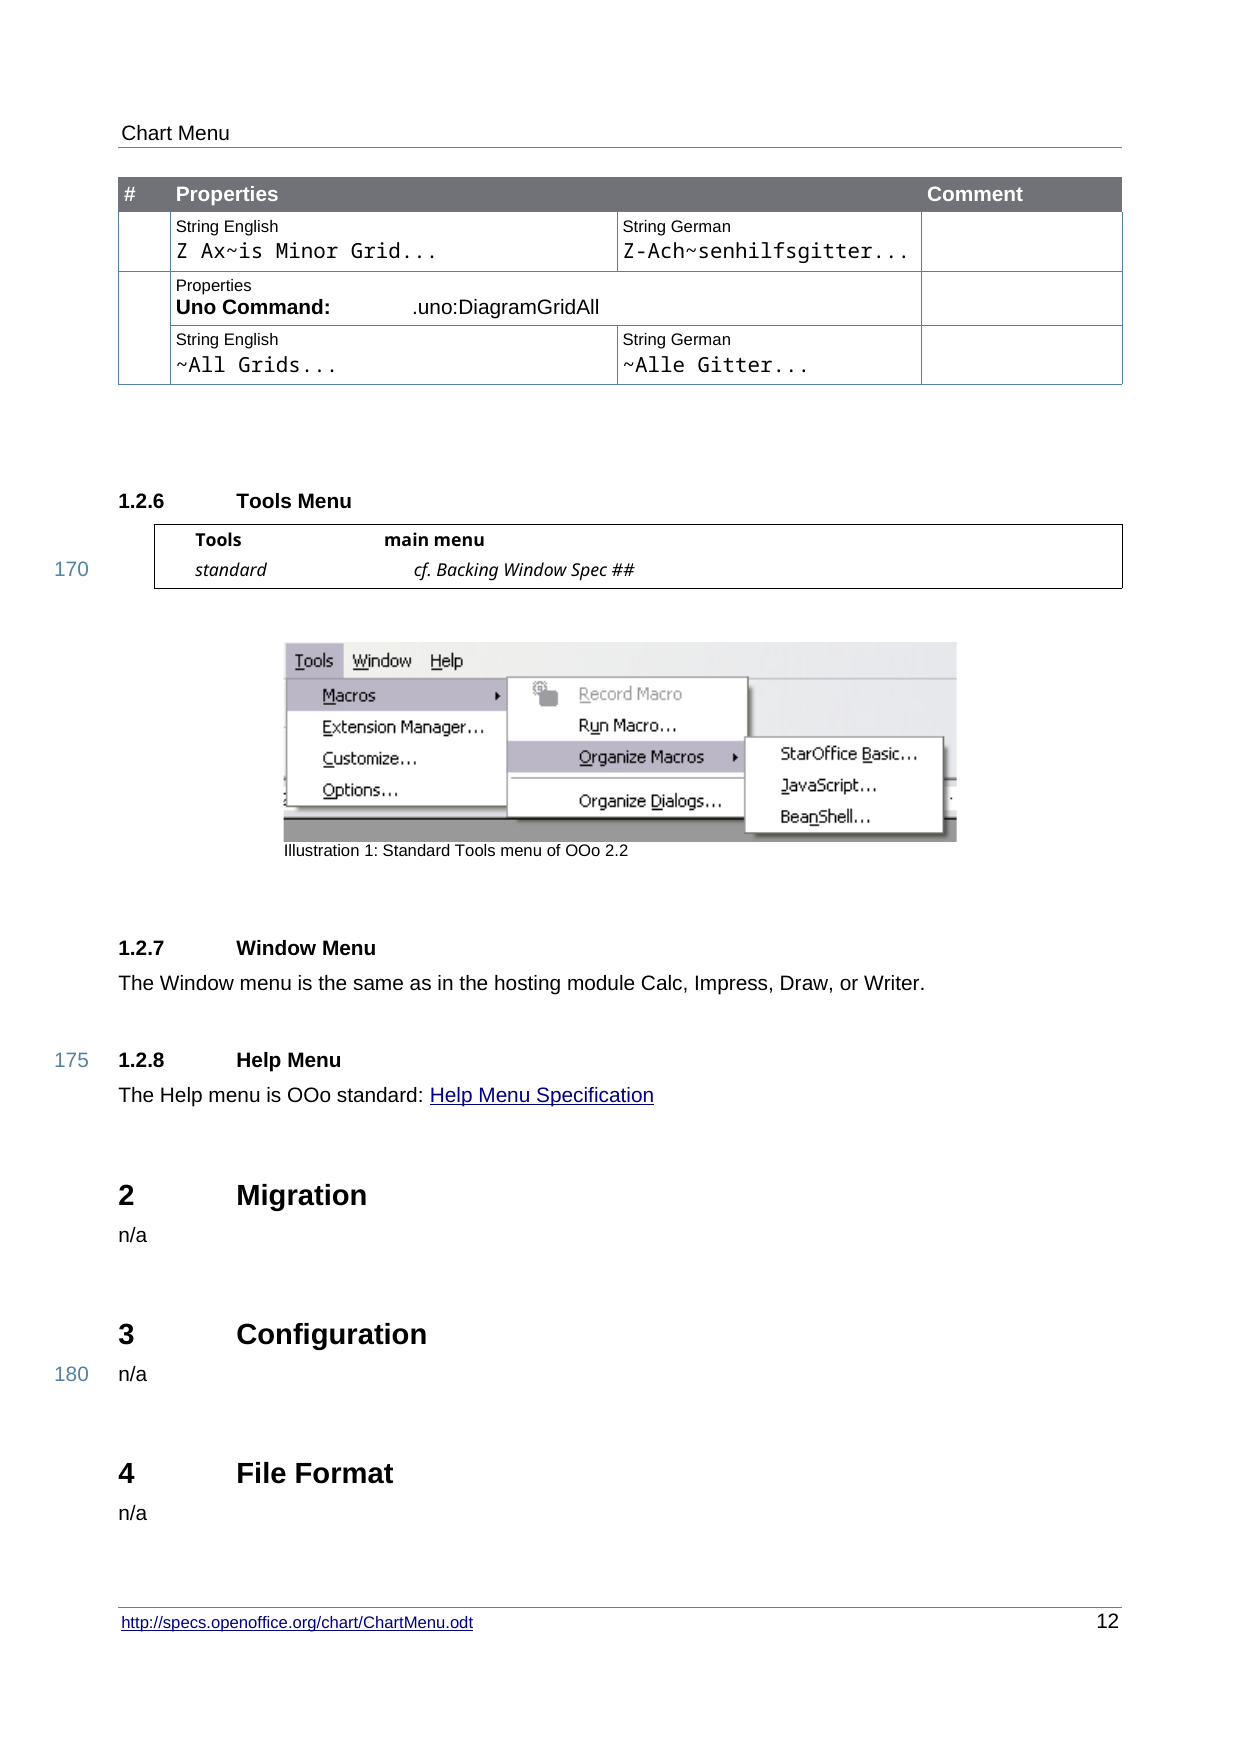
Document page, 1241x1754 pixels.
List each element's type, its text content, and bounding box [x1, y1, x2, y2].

table_cell String German ~Alle Gitter... [618, 326, 921, 384]
subtitle Tools Menu [118, 489, 1122, 512]
subtitle Migration [118, 1179, 1122, 1211]
table_header Comment [921, 177, 1122, 211]
text n/a [118, 1362, 1122, 1386]
text The Window menu is the same as in the hosting module Calc, Impress, Draw, or Writer. [118, 972, 1122, 995]
text n/a [118, 1223, 1122, 1246]
table_header [922, 272, 1122, 325]
table_cell [922, 326, 1122, 384]
table_cell <#> [119, 212, 170, 271]
text Illustration 1: Standard Tools menu of OOo 2.2 [283, 842, 957, 860]
title Tools main menu [155, 525, 1122, 551]
subtitle Window Menu [118, 937, 1122, 960]
table_cell [922, 212, 1122, 271]
text n/a [118, 1502, 1122, 1525]
table_header Properties [170, 177, 921, 211]
table_header # [118, 177, 170, 212]
table_cell <#> [119, 272, 170, 384]
table_cell String English Z Ax~is Minor Grid... [171, 212, 617, 271]
table_cell String German Z-Ach~senhilfsgitter... [618, 212, 921, 271]
text standard cf. Backing Window Spec ## [155, 552, 1122, 588]
subtitle File Format [118, 1457, 1122, 1490]
table_cell String English ~All Grids... [171, 326, 617, 384]
text The Help menu is OOo standard: Help Menu Specification [118, 1084, 1122, 1107]
subtitle Help Menu [118, 1049, 1122, 1072]
subtitle Configuration [118, 1318, 1122, 1351]
table_header Properties Uno Command: .uno:DiagramGridAll [171, 272, 921, 325]
